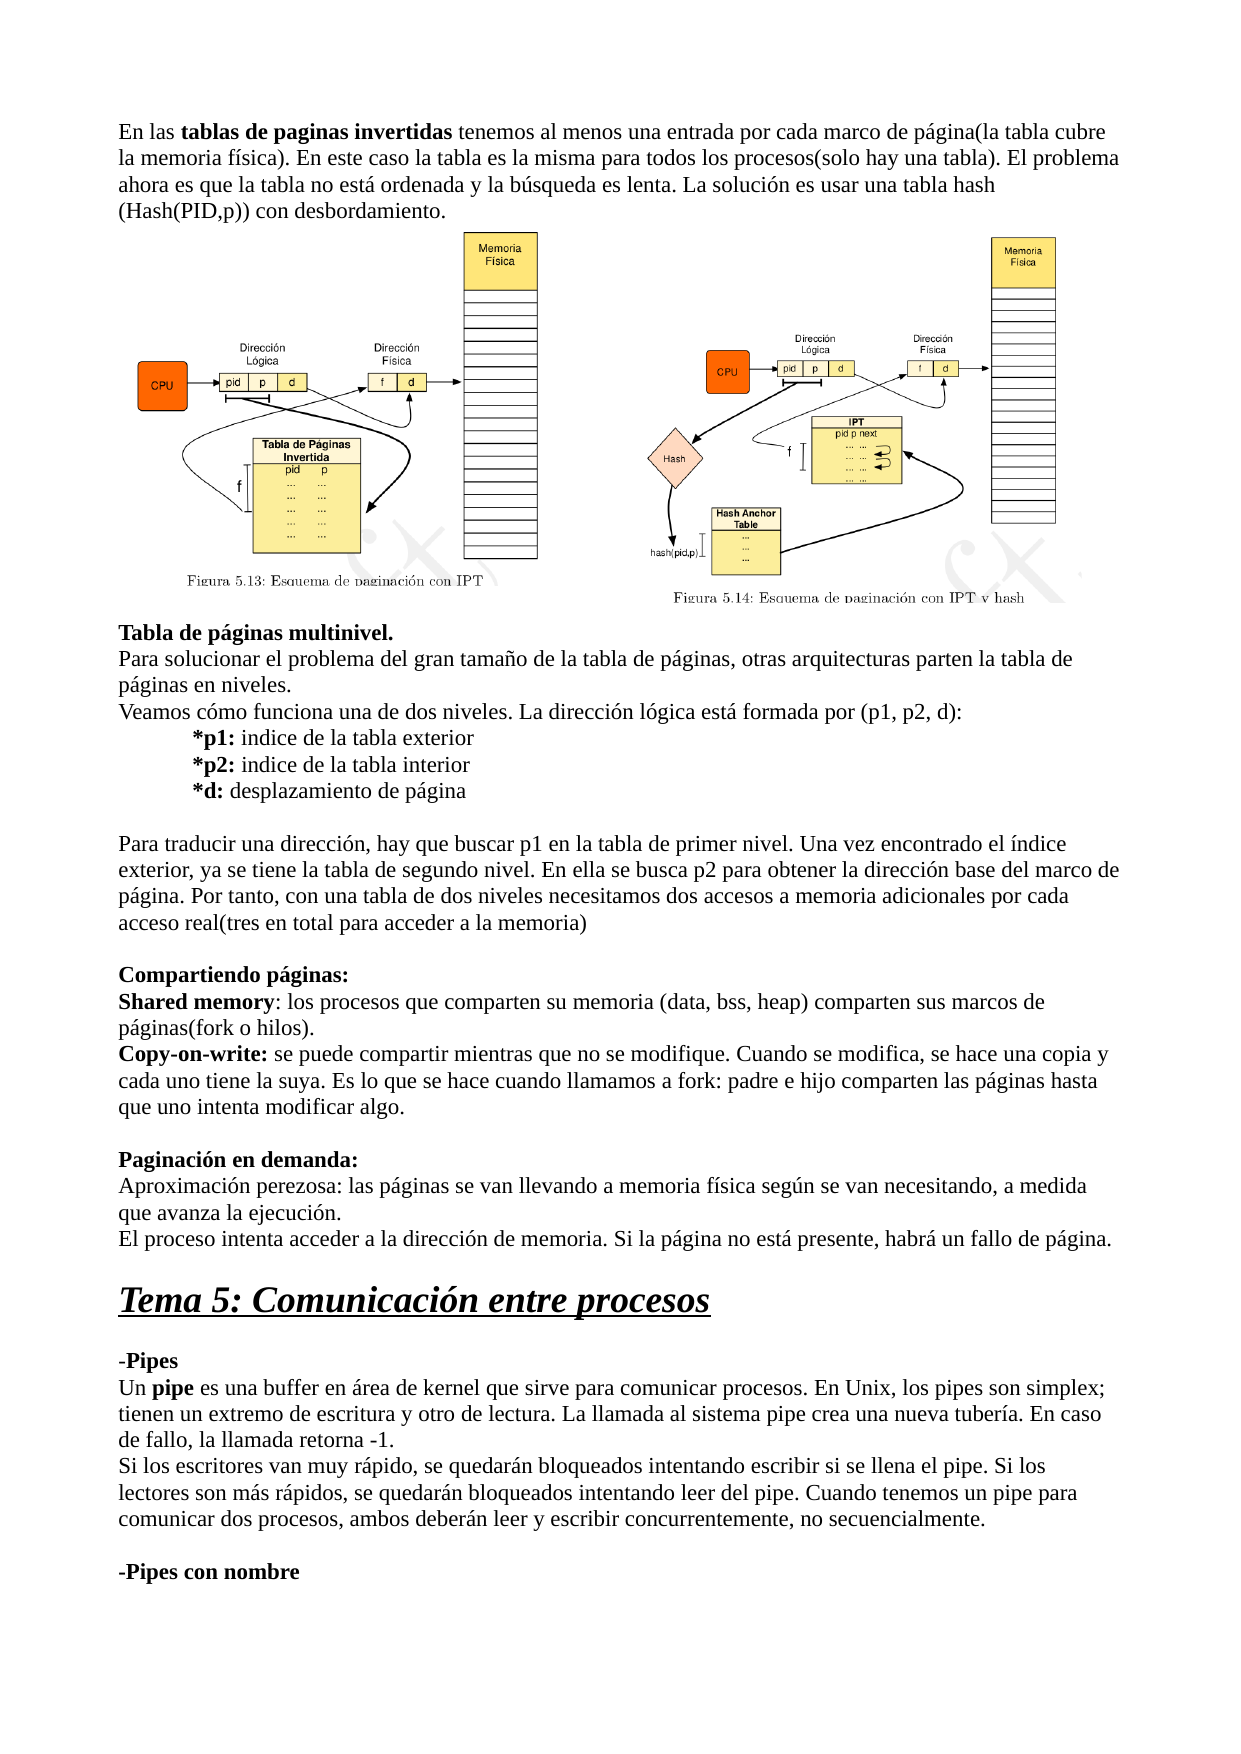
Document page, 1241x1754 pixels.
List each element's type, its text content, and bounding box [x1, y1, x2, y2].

text Para solucionar el problema del gran tamaño de la tabla de páginas, otras arquitecturas parten la tabla de páginas en niveles. [118, 645, 1122, 698]
text El proceso intenta acceder a la dirección de memoria. Si la página no está presente, habrá un fallo de página. [118, 1225, 1122, 1251]
text -Pipes [118, 1347, 1122, 1373]
text -Pipes con nombre [118, 1558, 1122, 1584]
text *d: desplazamiento de página [118, 777, 1122, 803]
text Tabla de páginas multinivel. [118, 619, 1122, 645]
text Shared memory: los procesos que comparten su memoria (data, bss, heap) comparten sus marcos de páginas(fork o hilos). [118, 988, 1122, 1041]
text Para traducir una dirección, hay que buscar p1 en la tabla de primer nivel. Una vez encontrado el índice exterior, ya se tiene la tabla de segundo nivel. En ella se busca p2 para obtener la dirección base del marco de página. Por tanto, con una tabla de dos niveles necesitamos dos accesos a memoria adicionales por cada acceso real(tres en total para acceder a la memoria) [118, 830, 1122, 935]
text Copy-on-write: se puede compartir mientras que no se modifique. Cuando se modifica, se hace una copia y cada uno tiene la suya. Es lo que se hace cuando llamamos a fork: padre e hijo comparten las páginas hasta que uno intenta modificar algo. [118, 1041, 1122, 1119]
text En las tablas de paginas invertidas tenemos al menos una entrada por cada marco de página(la tabla cubre la memoria física). En este caso la tabla es la misma para todos los procesos(solo hay una tabla). El problema ahora es que la tabla no está ordenada y la búsqueda es lenta. La solución es usar una tabla hash (Hash(PID,p)) con desbordamiento. [118, 118, 1122, 223]
text Aproximación perezosa: las páginas se van llevando a memoria física según se van necesitando, a medida que avanza la ejecución. [118, 1172, 1122, 1225]
text Si los escritores van muy rápido, se quedarán bloqueados intentando escribir si se llena el pipe. Si los lectores son más rápidos, se quedarán bloqueados intentando leer del pipe. Cuando tenemos un pipe para comunicar dos procesos, ambos deberán leer y escribir concurrentemente, no secuencialmente. [118, 1453, 1122, 1532]
text Un pipe es una buffer en área de kernel que sirve para comunicar procesos. En Unix, los pipes son simplex; tienen un extremo de escritura y otro de lectura. La llamada al sistema pipe crea una nueva tubería. En caso de fallo, la llamada retorna -1. [118, 1373, 1122, 1453]
picture [123, 232, 567, 586]
text *p2: indice de la tabla interior [118, 751, 1122, 777]
text Veamos cómo funciona una de dos niveles. La dirección lógica está formada por (p1, p2, d): [118, 698, 1122, 724]
text Compartiendo páginas: [118, 961, 1122, 988]
text Paginación en demanda: [118, 1146, 1122, 1172]
picture [643, 234, 1082, 603]
text *p1: indice de la tabla exterior [118, 724, 1122, 751]
text Tema 5: Comunicación entre procesos [118, 1278, 1122, 1321]
